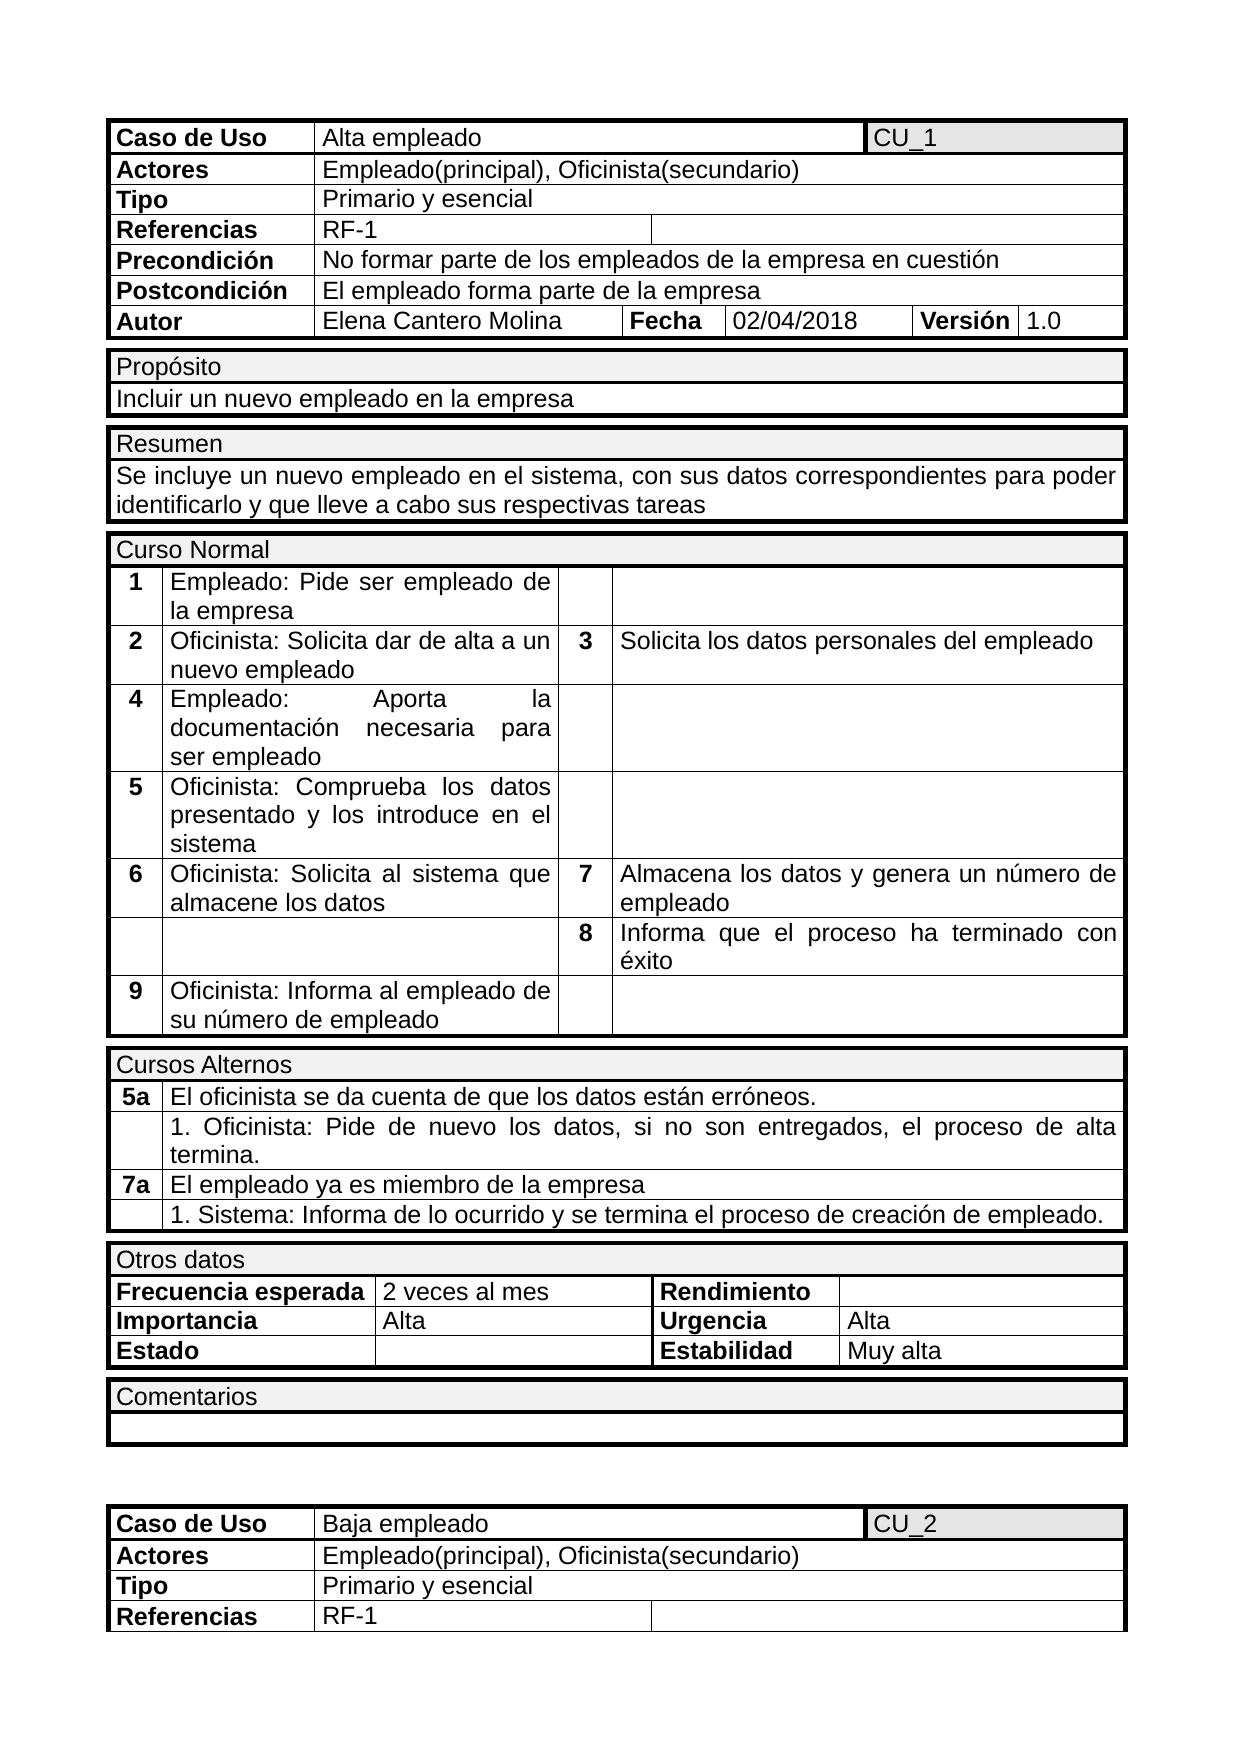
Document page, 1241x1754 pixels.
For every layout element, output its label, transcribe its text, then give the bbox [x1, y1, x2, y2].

table_cell 2 veces al mes [376, 1277, 651, 1306]
table_cell [111, 1200, 162, 1228]
table_header Curso Normal [111, 536, 1123, 564]
table_header Caso de Uso [111, 123, 314, 152]
table_cell 7a [111, 1170, 162, 1199]
table_cell Informa que el proceso ha terminado con éxito [613, 918, 1123, 975]
table_cell Alta [376, 1307, 651, 1335]
table_cell 1. Oficinista: Pide de nuevo los datos, si no son entregados, el proceso de alta termina. [163, 1112, 1123, 1169]
table_cell Incluir un nuevo empleado en la empresa [111, 384, 1123, 413]
table_cell Oficinista: Comprueba los datos presentado y los introduce en el sistema [163, 772, 558, 858]
table_cell RF-1 [315, 1601, 651, 1631]
table_header Alta empleado [315, 123, 863, 152]
table_header Resumen [111, 430, 1123, 458]
table_cell [840, 1277, 1123, 1306]
table_cell Versión [913, 306, 1018, 336]
table_cell [652, 215, 1123, 244]
table_cell Empleado: Aporta la documentación necesaria para ser empleado [163, 685, 558, 771]
table_cell [559, 976, 612, 1034]
table_header Baja empleado [315, 1509, 863, 1538]
table_cell [163, 918, 558, 975]
table_cell Precondición [111, 245, 314, 275]
table_header CU_1 [868, 123, 1123, 152]
table_cell [613, 685, 1123, 771]
table_cell Elena Cantero Molina [315, 306, 622, 336]
table_cell 5 [111, 772, 162, 858]
table_cell Estado [111, 1336, 375, 1365]
table_cell Oficinista: Solicita dar de alta a un nuevo empleado [163, 626, 558, 683]
table_cell [111, 1414, 1123, 1442]
table_header Propósito [111, 352, 1123, 381]
table_cell Actores [111, 155, 314, 183]
table_cell 9 [111, 976, 162, 1034]
table_cell Empleado: Pide ser empleado de la empresa [163, 568, 558, 625]
table_cell Solicita los datos personales del empleado [613, 626, 1123, 683]
table_cell Frecuencia esperada [111, 1277, 375, 1306]
table_cell Estabilidad [654, 1336, 839, 1365]
table_cell Fecha [623, 306, 725, 336]
table_cell Tipo [111, 185, 314, 214]
table_cell [559, 772, 612, 858]
table_header Comentarios [111, 1382, 1123, 1410]
table_cell [613, 976, 1123, 1034]
table_cell El oficinista se da cuenta de que los datos están erróneos. [163, 1082, 1123, 1111]
table_cell [559, 568, 612, 625]
table_cell [613, 568, 1123, 625]
table_cell Almacena los datos y genera un número de empleado [613, 859, 1123, 917]
table_cell Alta [840, 1307, 1123, 1335]
table_cell 3 [559, 626, 612, 683]
table_header CU_2 [868, 1509, 1123, 1538]
table_cell Oficinista: Informa al empleado de su número de empleado [163, 976, 558, 1034]
table_cell Muy alta [840, 1336, 1123, 1365]
table_cell [559, 685, 612, 771]
table_cell 1 [111, 568, 162, 625]
table_cell RF-1 [315, 215, 651, 244]
table_cell 02/04/2018 [726, 306, 912, 336]
table_cell Primario y esencial [315, 1571, 1123, 1600]
table_cell Rendimiento [654, 1277, 839, 1306]
table_cell [111, 918, 162, 975]
table_header Caso de Uso [111, 1509, 314, 1538]
table_cell 1. Sistema: Informa de lo ocurrido y se termina el proceso de creación de empleado. [163, 1200, 1123, 1228]
table_cell Tipo [111, 1571, 314, 1600]
table_cell Empleado(principal), Oficinista(secundario) [315, 1541, 1123, 1570]
table_cell [652, 1601, 1123, 1631]
table_cell Actores [111, 1541, 314, 1570]
table_cell 6 [111, 859, 162, 917]
table_cell 7 [559, 859, 612, 917]
table_cell Se incluye un nuevo empleado en el sistema, con sus datos correspondientes para poder identificarlo y que lleve a cabo sus respectivas tareas [111, 461, 1123, 519]
table_cell 8 [559, 918, 612, 975]
table_cell [111, 1112, 162, 1169]
table_cell Referencias [111, 1601, 314, 1631]
table_cell El empleado ya es miembro de la empresa [163, 1170, 1123, 1199]
table_cell 2 [111, 626, 162, 683]
table_cell Primario y esencial [315, 185, 1123, 214]
table_cell 4 [111, 685, 162, 771]
table_cell Referencias [111, 215, 314, 244]
table_cell Oficinista: Solicita al sistema que almacene los datos [163, 859, 558, 917]
table_header Cursos Alternos [111, 1050, 1123, 1079]
table_cell Importancia [111, 1307, 375, 1335]
table_cell 1.0 [1019, 306, 1123, 336]
table_header Otros datos [111, 1245, 1123, 1274]
table_cell Urgencia [654, 1307, 839, 1335]
table_cell [376, 1336, 651, 1365]
table_cell El empleado forma parte de la empresa [315, 276, 1123, 305]
table_cell No formar parte de los empleados de la empresa en cuestión [315, 245, 1123, 275]
table_cell Empleado(principal), Oficinista(secundario) [315, 155, 1123, 183]
table_cell [613, 772, 1123, 858]
table_cell 5a [111, 1082, 162, 1111]
table_cell Postcondición [111, 276, 314, 305]
table_cell Autor [111, 306, 314, 336]
